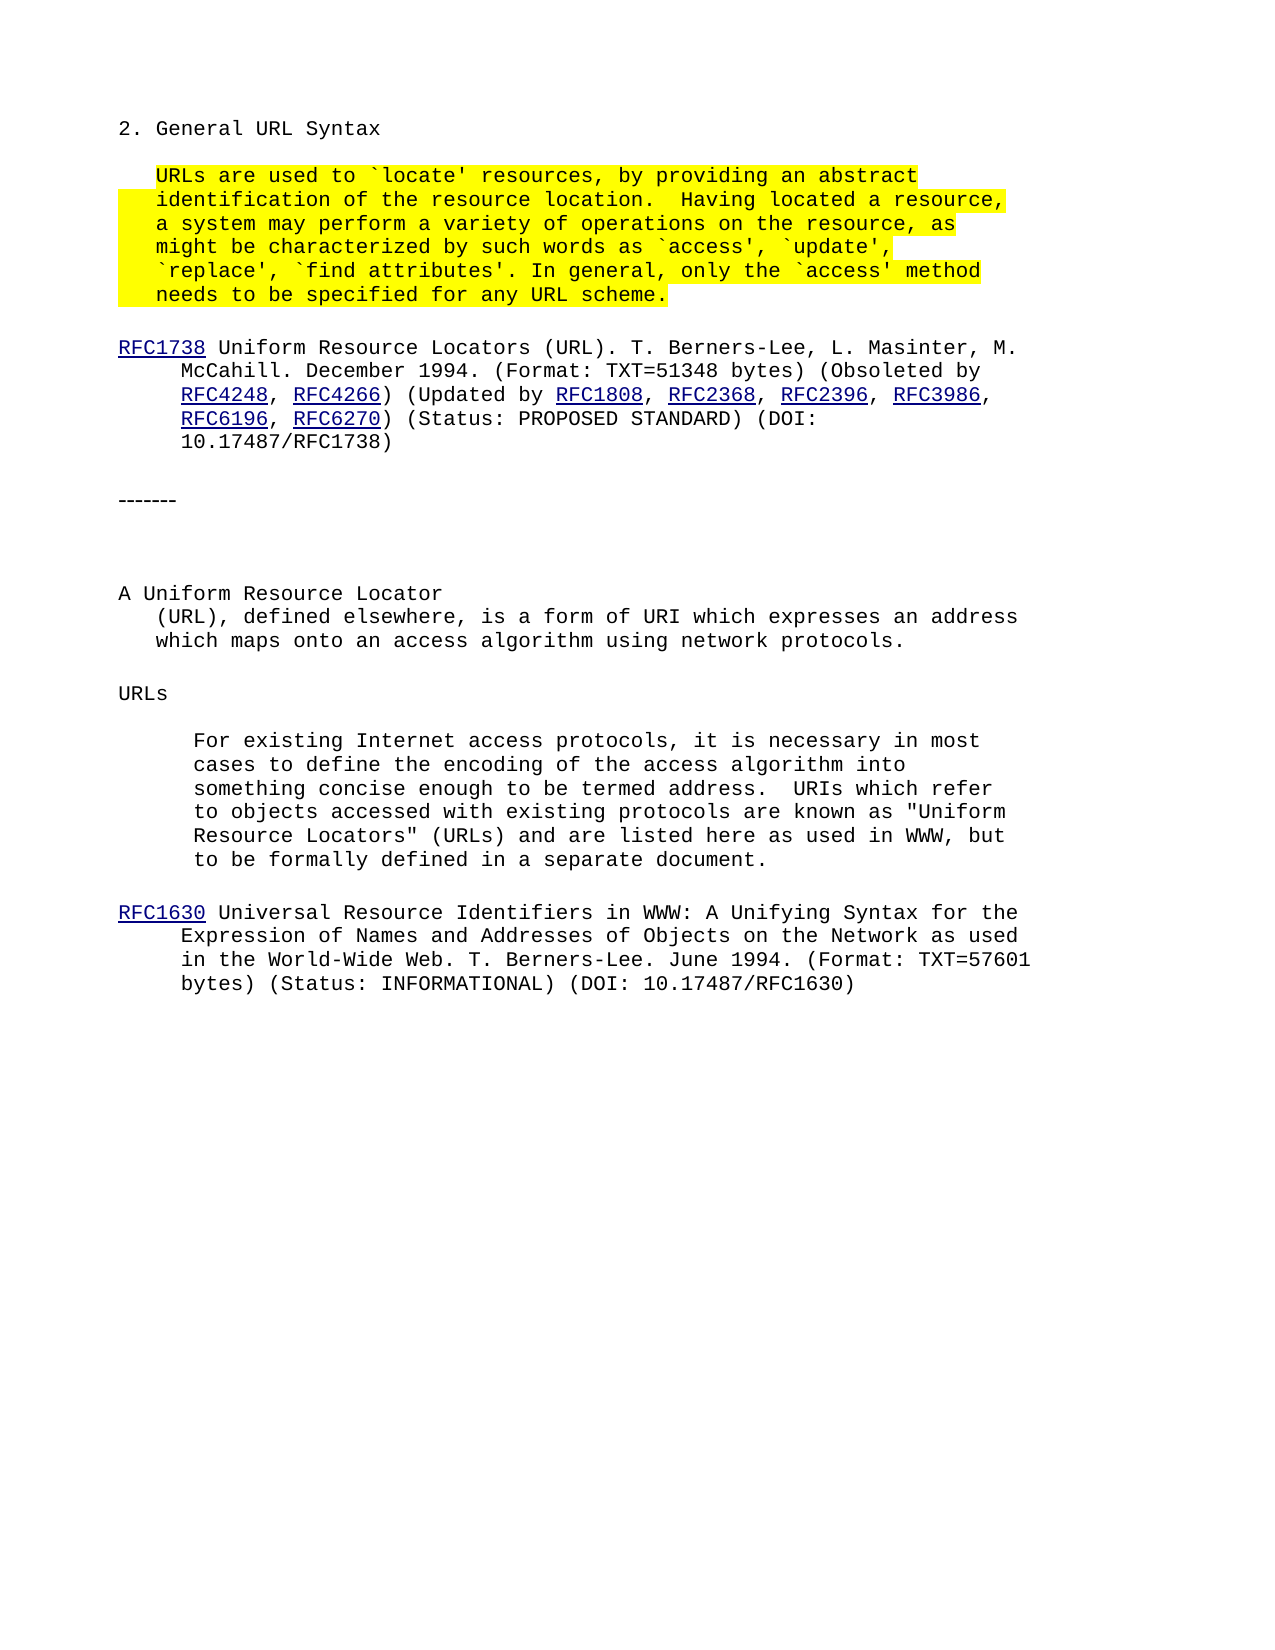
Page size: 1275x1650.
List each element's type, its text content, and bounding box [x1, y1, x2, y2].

text RFC6196, RFC6270) (Status: PROPOSED STANDARD) (DOI: [118, 408, 1157, 431]
text ------- [118, 484, 1157, 513]
text might be characterized by such words as `access', `update', [118, 236, 1157, 260]
text Expression of Names and Addresses of Objects on the Network as used [118, 925, 1157, 949]
text URLs [118, 683, 1157, 707]
text 10.17487/RFC1738) [118, 431, 1157, 455]
text RFC1738 Uniform Resource Locators (URL). T. Berners-Lee, L. Masinter, M. [118, 337, 1157, 360]
text URLs are used to `locate' resources, by providing an abstract [118, 165, 1157, 189]
text (URL), defined elsewhere, is a form of URI which expresses an address [118, 606, 1157, 630]
text cases to define the encoding of the access algorithm into [118, 754, 1157, 778]
text a system may perform a variety of operations on the resource, as [118, 213, 1157, 236]
text Resource Locators" (URLs) and are listed here as used in WWW, but [118, 825, 1157, 848]
text which maps onto an access algorithm using network protocols. [118, 630, 1157, 653]
text 2. General URL Syntax [118, 118, 1157, 142]
text RFC1630 Universal Resource Identifiers in WWW: A Unifying Syntax for the [118, 902, 1157, 925]
text McCahill. December 1994. (Format: TXT=51348 bytes) (Obsoleted by [118, 360, 1157, 384]
text in the World-Wide Web. T. Berners-Lee. June 1994. (Format: TXT=57601 [118, 949, 1157, 973]
text to be formally defined in a separate document. [118, 848, 1157, 872]
text to objects accessed with existing protocols are known as "Uniform [118, 801, 1157, 825]
text `replace', `find attributes'. In general, only the `access' method [118, 260, 1157, 284]
text RFC4248, RFC4266) (Updated by RFC1808, RFC2368, RFC2396, RFC3986, [118, 384, 1157, 408]
text something concise enough to be termed address. URIs which refer [118, 778, 1157, 801]
text A Uniform Resource Locator [118, 583, 1157, 606]
text bytes) (Status: INFORMATIONAL) (DOI: 10.17487/RFC1630) [118, 973, 1157, 996]
text needs to be specified for any URL scheme. [118, 284, 1157, 307]
text For existing Internet access protocols, it is necessary in most [118, 730, 1157, 754]
text identification of the resource location. Having located a resource, [118, 189, 1157, 213]
